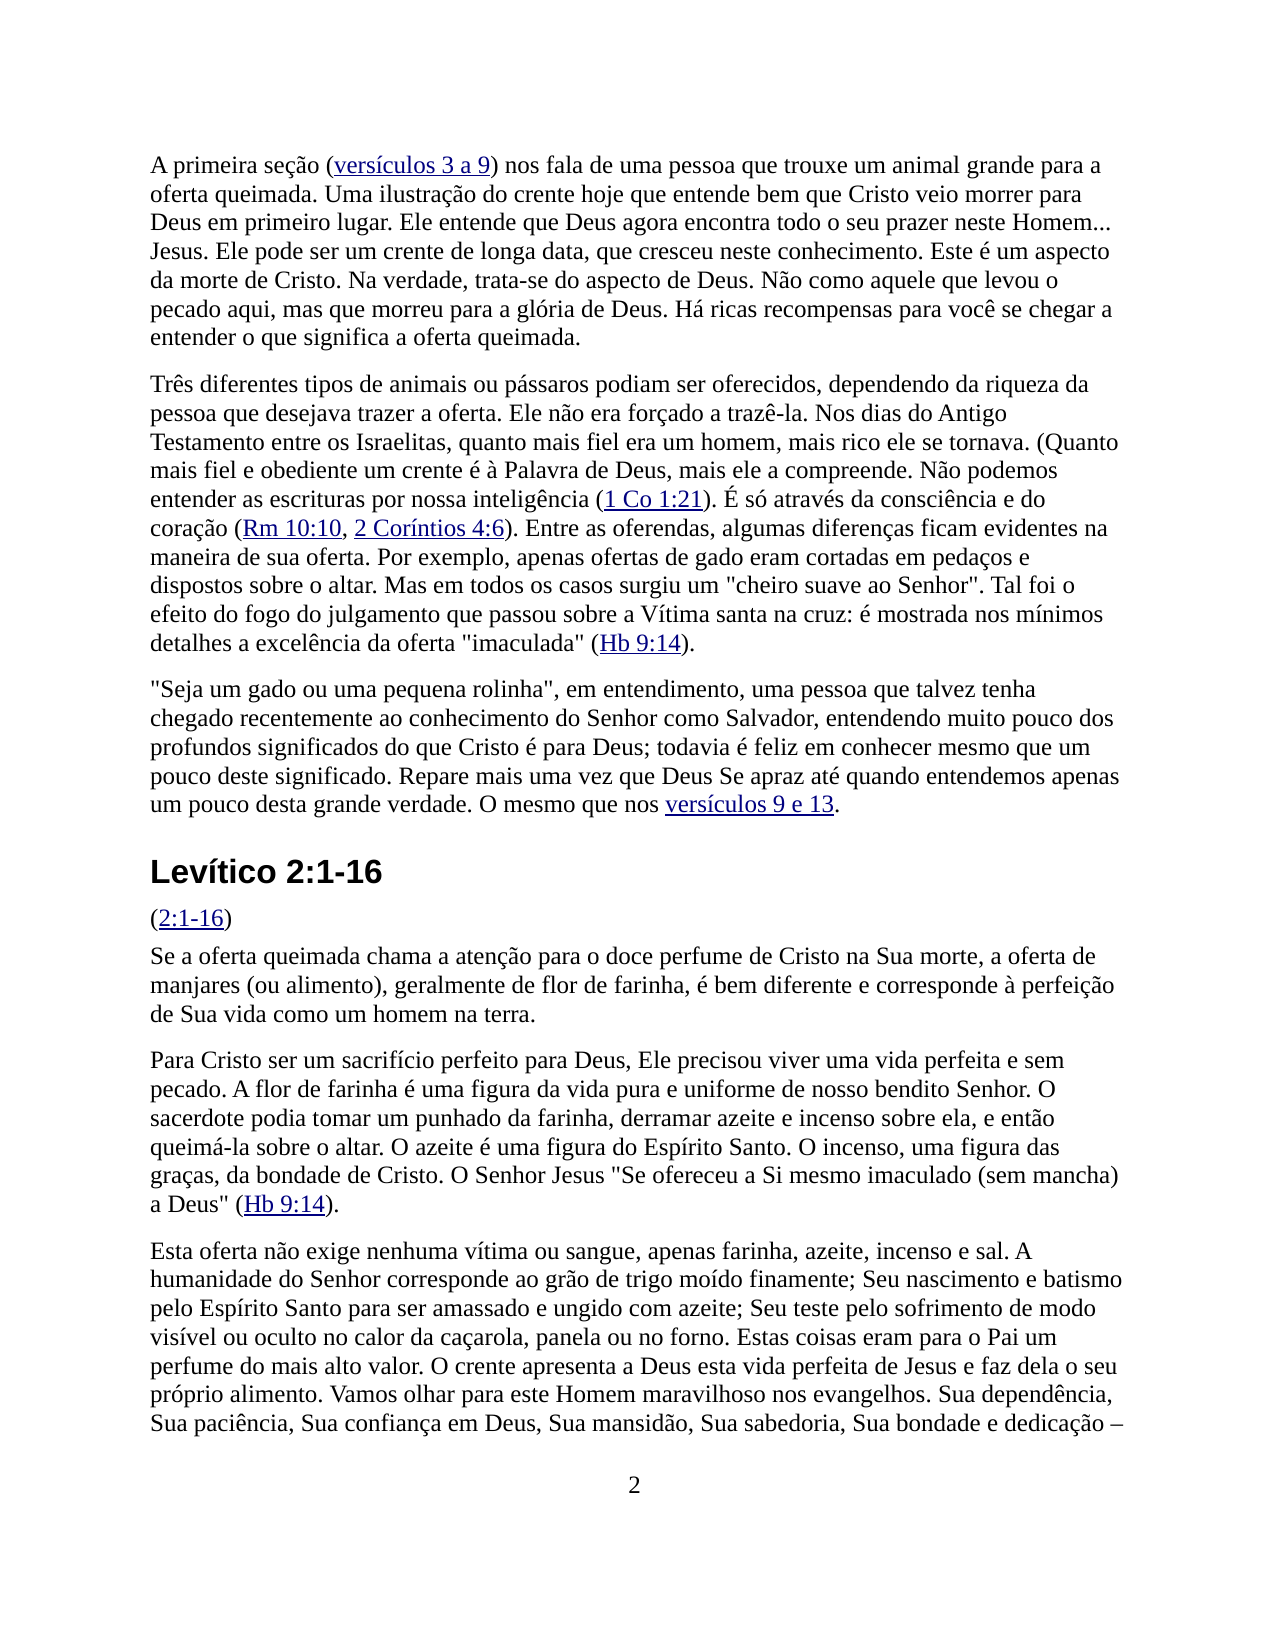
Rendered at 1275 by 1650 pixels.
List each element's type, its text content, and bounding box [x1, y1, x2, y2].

text A primeira seção (versículos 3 a 9) nos fala de uma pessoa que trouxe um animal grande para a oferta queimada. Uma ilustração do crente hoje que entende bem que Cristo veio morrer para Deus em primeiro lugar. Ele entende que Deus agora encontra todo o seu prazer neste Homem... Jesus. Ele pode ser um crente de longa data, que cresceu neste conhecimento. Este é um aspecto da morte de Cristo. Na verdade, trata-se do aspecto de Deus. Não como aquele que levou o pecado aqui, mas que morreu para a glória de Deus. Há ricas recompensas para você se chegar a entender o que significa a oferta queimada. [150, 150, 1125, 351]
text Três diferentes tipos de animais ou pássaros podiam ser oferecidos, dependendo da riqueza da pessoa que desejava trazer a oferta. Ele não era forçado a trazê-la. Nos dias do Antigo Testamento entre os Israelitas, quanto mais fiel era um homem, mais rico ele se tornava. (Quanto mais fiel e obediente um crente é à Palavra de Deus, mais ele a compreende. Não podemos entender as escrituras por nossa inteligência (1 Co 1:21). É só através da consciência e do coração (Rm 10:10, 2 Coríntios 4:6). Entre as oferendas, algumas diferenças ficam evidentes na maneira de sua oferta. Por exemplo, apenas ofertas de gado eram cortadas em pedaços e dispostos sobre o altar. Mas em todos os casos surgiu um "cheiro suave ao Senhor". Tal foi o efeito do fogo do julgamento que passou sobre a Vítima santa na cruz: é mostrada nos mínimos detalhes a excelência da oferta "imaculada" (Hb 9:14). [150, 369, 1125, 657]
text Se a oferta queimada chama a atenção para o doce perfume de Cristo na Sua morte, a oferta de manjares (ou alimento), geralmente de flor de farinha, é bem diferente e corresponde à perfeição de Sua vida como um homem na terra. [150, 941, 1125, 1027]
text (2:1-16) [150, 903, 1125, 932]
text Esta oferta não exige nenhuma vítima ou sangue, apenas farinha, azeite, incenso e sal. A humanidade do Senhor corresponde ao grão de trigo moído finamente; Seu nascimento e batismo pelo Espírito Santo para ser amassado e ungido com azeite; Seu teste pelo sofrimento de modo visível ou oculto no calor da caçarola, panela ou no forno. Estas coisas eram para o Pai um perfume do mais alto valor. O crente apresenta a Deus esta vida perfeita de Jesus e faz dela o seu próprio alimento. Vamos olhar para este Homem maravilhoso nos evangelhos. Sua dependência, Sua paciência, Sua confiança em Deus, Sua mansidão, Sua sabedoria, Sua bondade e dedicação – [150, 1236, 1125, 1437]
subtitle Levítico 2:1-16 [150, 852, 1125, 891]
text "Seja um gado ou uma pequena rolinha", em entendimento, uma pessoa que talvez tenha chegado recentemente ao conhecimento do Senhor como Salvador, entendendo muito pouco dos profundos significados do que Cristo é para Deus; todavia é feliz em conhecer mesmo que um pouco deste significado. Repare mais uma vez que Deus Se apraz até quando entendemos apenas um pouco desta grande verdade. O mesmo que nos versículos 9 e 13. [150, 674, 1125, 818]
text Para Cristo ser um sacrifício perfeito para Deus, Ele precisou viver uma vida perfeita e sem pecado. A flor de farinha é uma figura da vida pura e uniforme de nosso bendito Senhor. O sacerdote podia tomar um punhado da farinha, derramar azeite e incenso sobre ela, e então queimá-la sobre o altar. O azeite é uma figura do Espírito Santo. O incenso, uma figura das graças, da bondade de Cristo. O Senhor Jesus "Se ofereceu a Si mesmo imaculado (sem mancha) a Deus" (Hb 9:14). [150, 1045, 1125, 1218]
